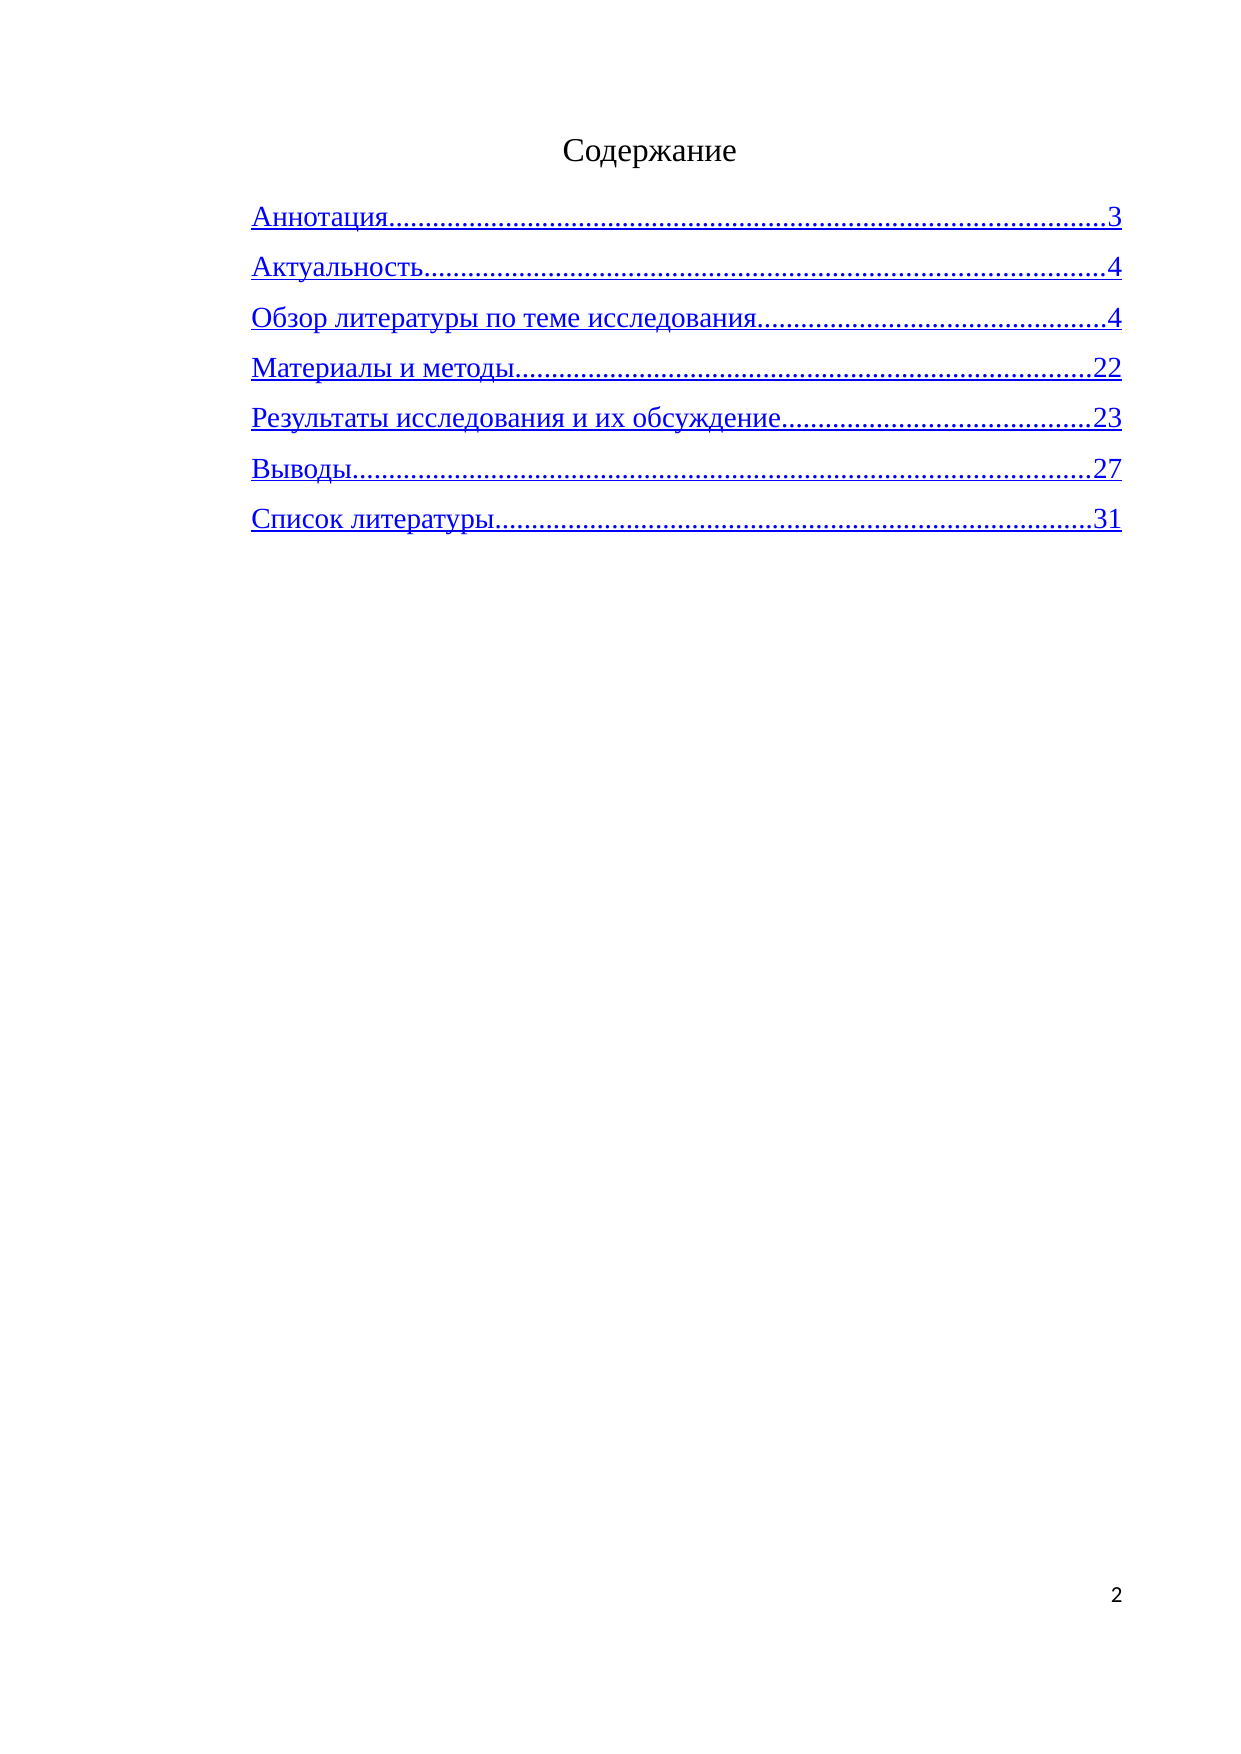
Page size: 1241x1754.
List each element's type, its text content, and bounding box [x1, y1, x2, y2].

text Материалы и методы 22 [177, 350, 1122, 384]
text Список литературы 31 [177, 501, 1122, 534]
text Выводы 27 [177, 451, 1122, 484]
text Обзор литературы по теме исследования. 4 [177, 300, 1122, 333]
text Содержание [177, 130, 1122, 168]
text Аннотация 3 [177, 199, 1122, 233]
text Результаты исследования и их обсуждение 23 [177, 400, 1122, 434]
text Актуальность 4 [177, 249, 1122, 283]
